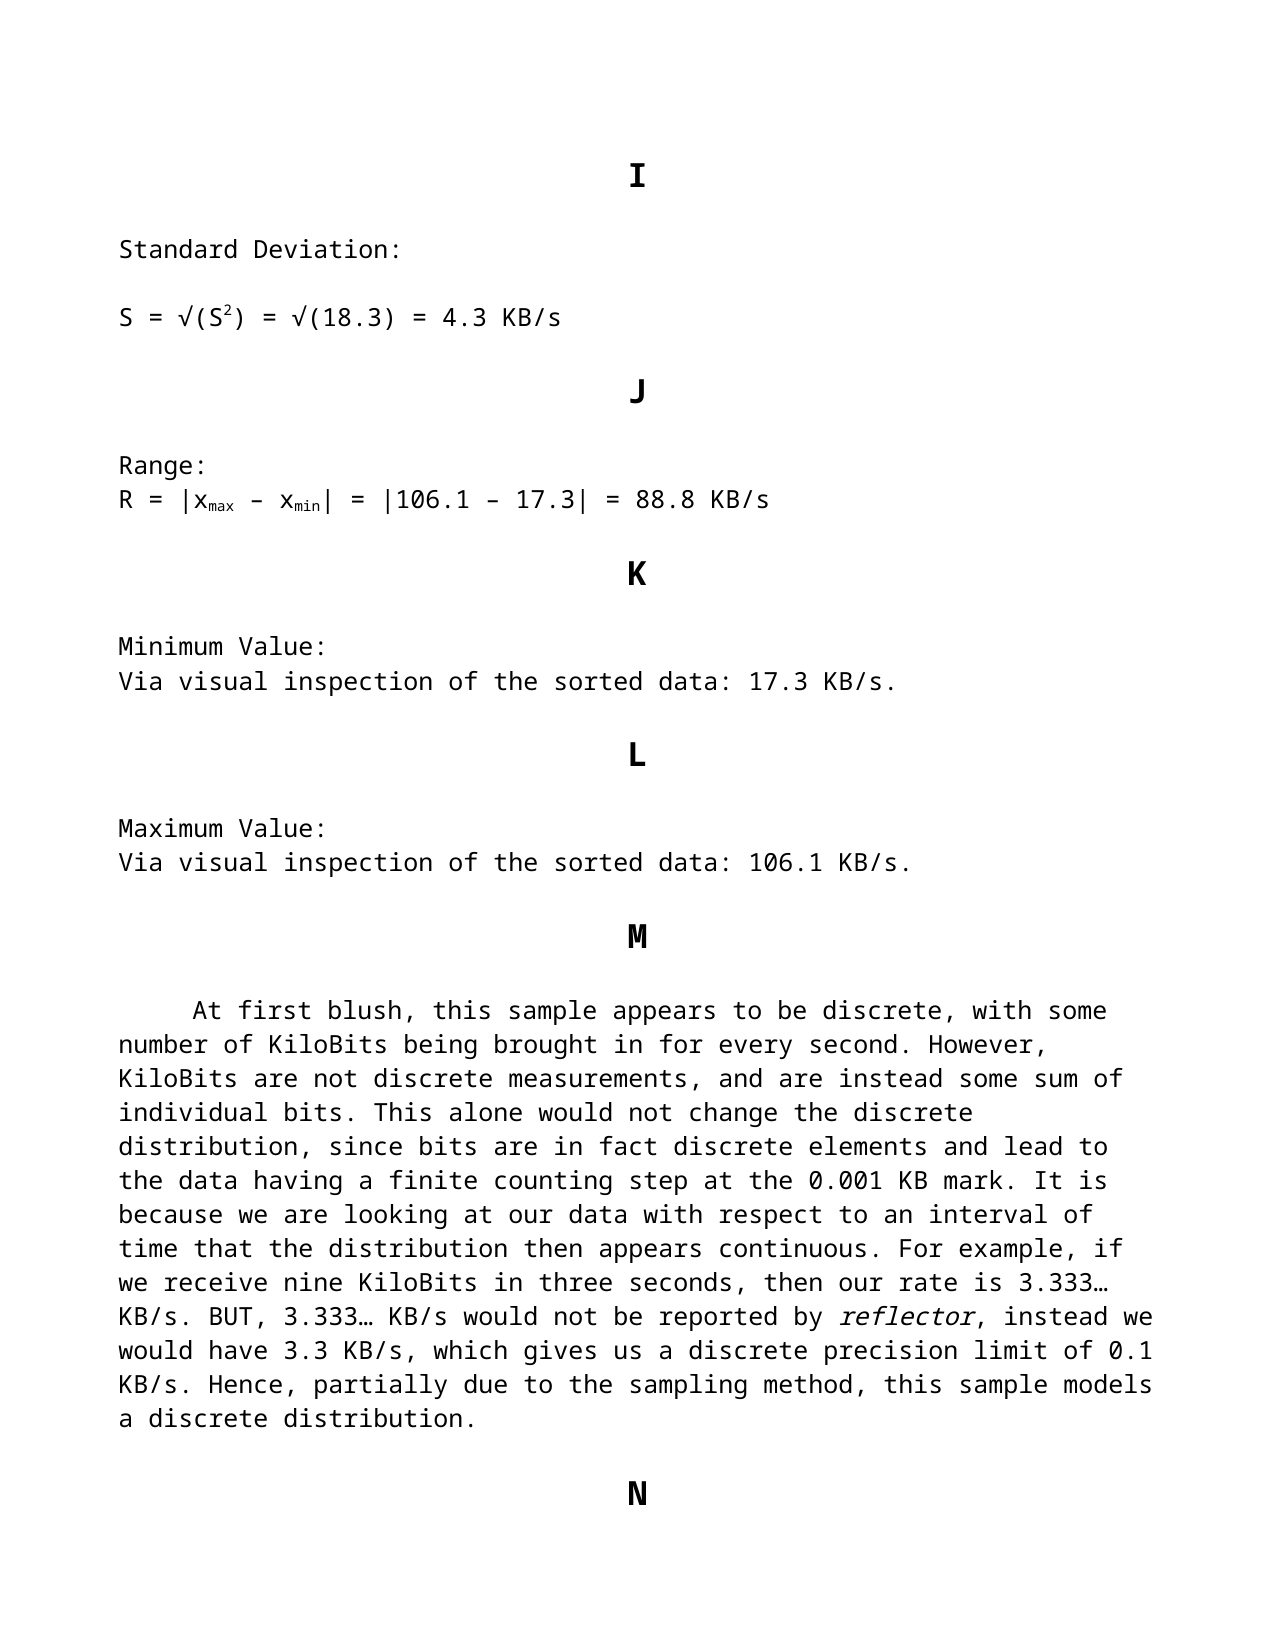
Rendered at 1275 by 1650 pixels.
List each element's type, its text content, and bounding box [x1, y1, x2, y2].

text Range: [118, 447, 1157, 481]
text L [118, 731, 1157, 777]
text K [118, 549, 1157, 595]
text Minimum Value: [118, 629, 1157, 663]
text Maximum Value: [118, 811, 1157, 845]
text J [118, 368, 1157, 413]
text Standard Deviation: [118, 232, 1157, 266]
text R = |xmax – xmin| = |106.1 – 17.3| = 88.8 KB/s [118, 481, 1157, 516]
text M [118, 913, 1157, 958]
text N [118, 1469, 1157, 1515]
text At first blush, this sample appears to be discrete, with some number of KiloBits being brought in for every second. However, KiloBits are not discrete measurements, and are instead some sum of individual bits. This alone would not change the discrete distribution, since bits are in fact discrete elements and lead to the data having a finite counting step at the 0.001 KB mark. It is because we are looking at our data with respect to an interval of time that the distribution then appears continuous. For example, if we receive nine KiloBits in three seconds, then our rate is 3.333… KB/s. BUT, 3.333… KB/s would not be reported by reflector, instead we would have 3.3 KB/s, which gives us a discrete precision limit of 0.1 KB/s. Hence, partially due to the sampling method, this sample models a discrete distribution. [118, 992, 1157, 1435]
text Via visual inspection of the sorted data: 106.1 KB/s. [118, 845, 1157, 879]
text Via visual inspection of the sorted data: 17.3 KB/s. [118, 663, 1157, 697]
text I [118, 152, 1157, 198]
text S = ⎷(S2) = ⎷(18.3) = 4.3 KB/s [118, 300, 1157, 334]
